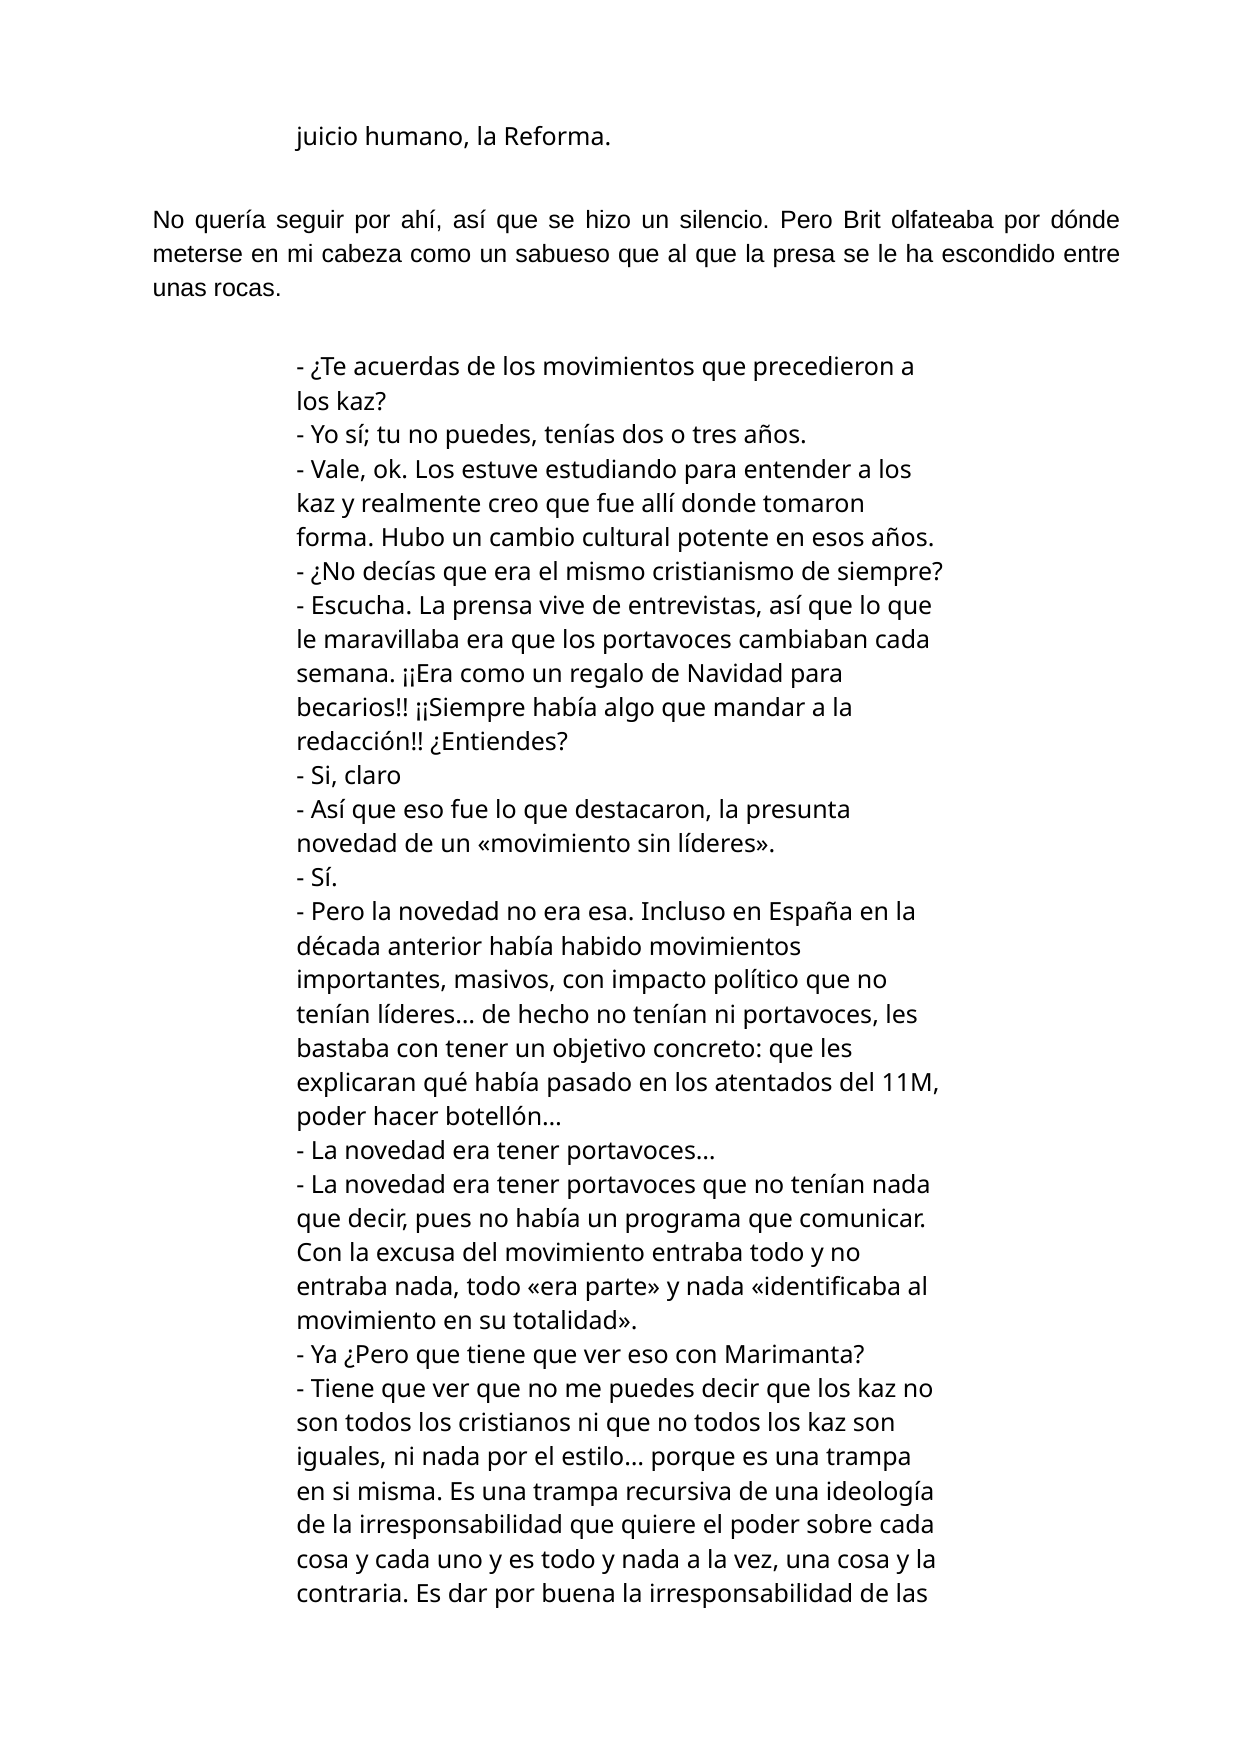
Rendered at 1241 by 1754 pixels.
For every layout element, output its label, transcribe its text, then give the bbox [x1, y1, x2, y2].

text No quería seguir por ahí, así que se hizo un silencio. Pero Brit olfateaba por dónde meterse en mi cabeza como un sabueso que al que la presa se le ha escondido entre unas rocas. [152, 199, 1122, 302]
text juicio humano, la Reforma. [296, 118, 944, 152]
text - ¿Te acuerdas de los movimientos que precedieron a los kaz? - Yo sí; tu no puedes, tenías dos o tres años. - Vale, ok. Los estuve estudiando para entender a los kaz y realmente creo que fue allí donde tomaron forma. Hubo un cambio cultural potente en esos años. - ¿No decías que era el mismo cristianismo de siempre? - Escucha. La prensa vive de entrevistas, así que lo que le maravillaba era que los portavoces cambiaban cada semana. ¡¡Era como un regalo de Navidad para becarios!! ¡¡Siempre había algo que mandar a la redacción!! ¿Entiendes? - Si, claro - Así que eso fue lo que destacaron, la presunta novedad de un «movimiento sin líderes». - Sí. - Pero la novedad no era esa. Incluso en España en la década anterior había habido movimientos importantes, masivos, con impacto político que no tenían líderes… de hecho no tenían ni portavoces, les bastaba con tener un objetivo concreto: que les explicaran qué había pasado en los atentados del 11M, poder hacer botellón… - La novedad era tener portavoces… - La novedad era tener portavoces que no tenían nada que decir, pues no había un programa que comunicar. Con la excusa del movimiento entraba todo y no entraba nada, todo «era parte» y nada «identificaba al movimiento en su totalidad». - Ya ¿Pero que tiene que ver eso con Marimanta? - Tiene que ver que no me puedes decir que los kaz no son todos los cristianos ni que no todos los kaz son iguales, ni nada por el estilo… porque es una trampa en si misma. Es una trampa recursiva de una ideología de la irresponsabilidad que quiere el poder sobre cada cosa y cada uno y es todo y nada a la vez, una cosa y la contraria. Es dar por buena la irresponsabilidad de las [296, 349, 944, 1609]
